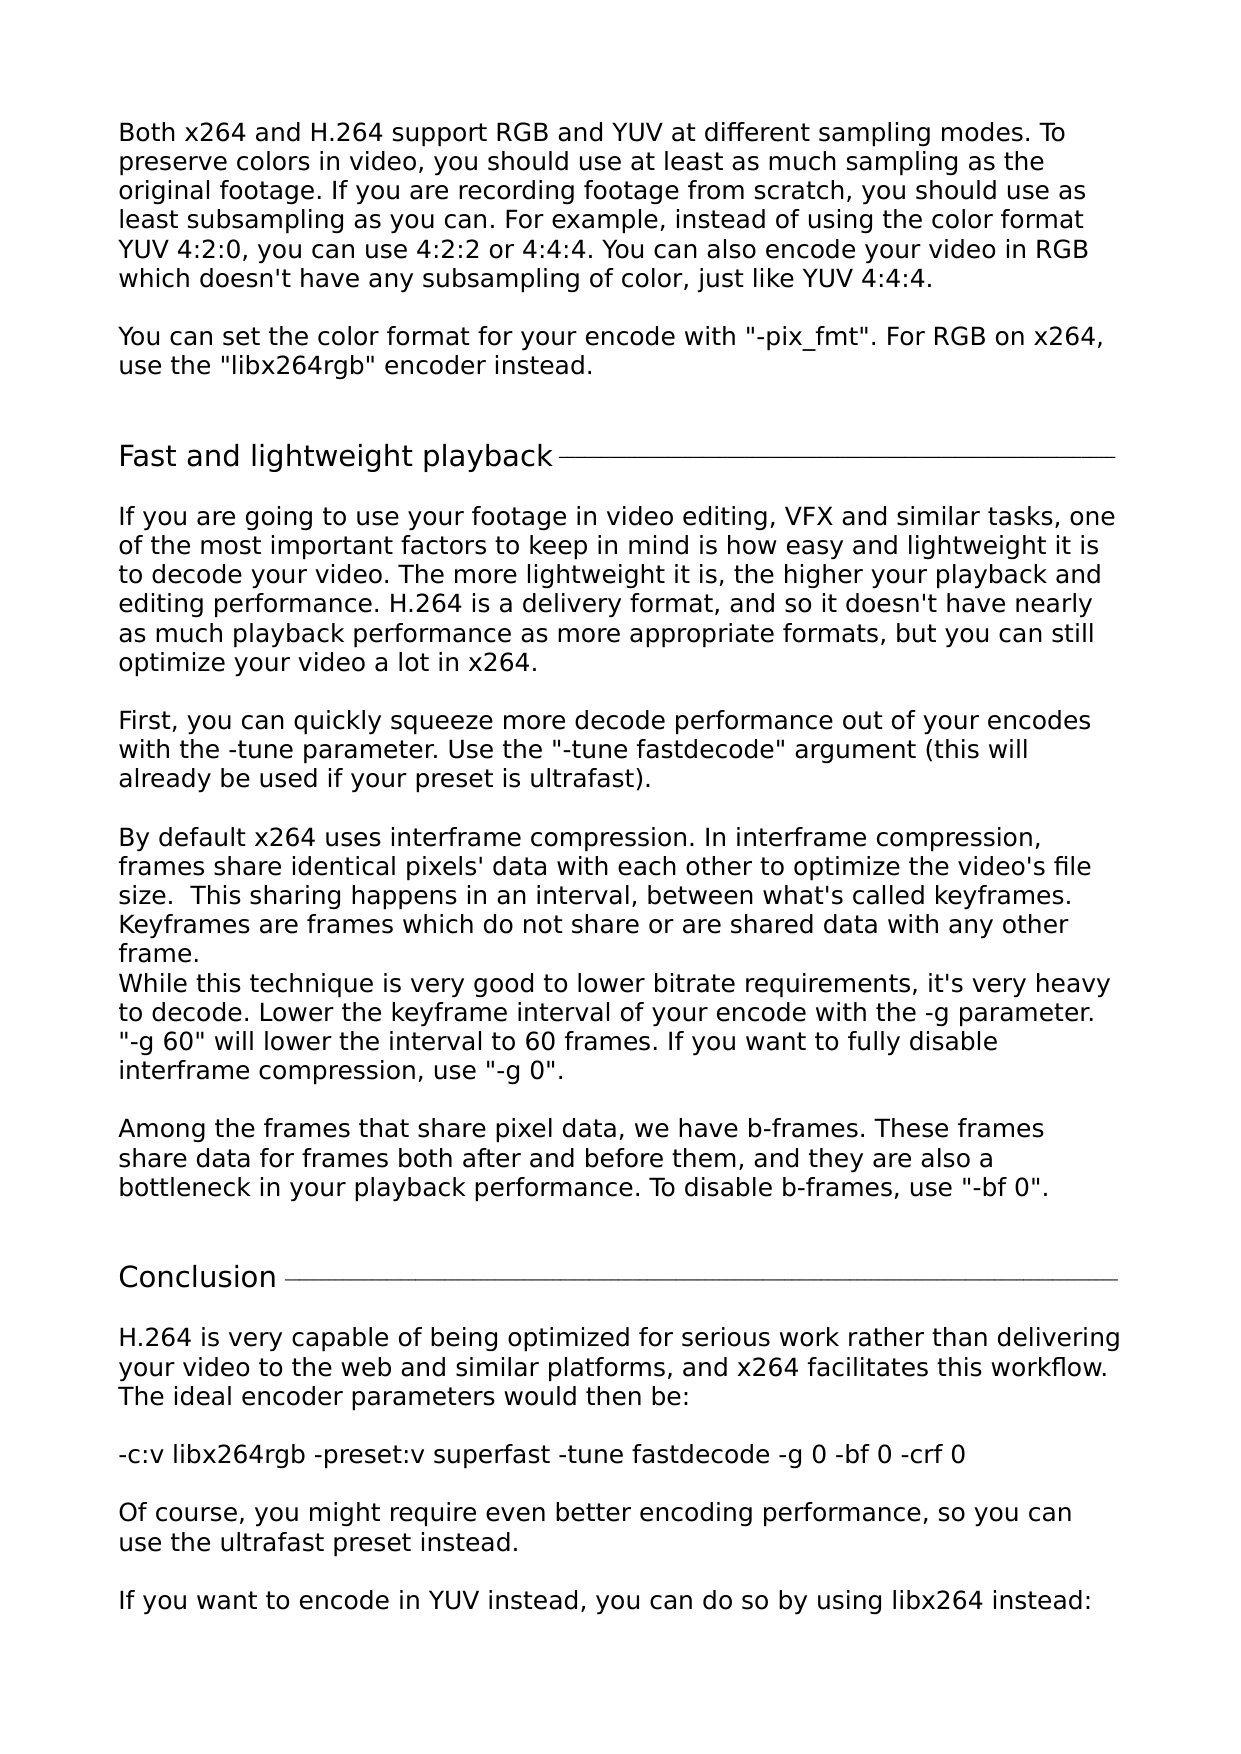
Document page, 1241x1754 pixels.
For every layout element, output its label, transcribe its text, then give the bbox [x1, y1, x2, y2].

text If you are going to use your footage in video editing, VFX and similar tasks, one of the most important factors to keep in mind is how easy and lightweight it is to decode your video. The more lightweight it is, the higher your playback and editing performance. H.264 is a delivery format, and so it doesn't have nearly as much playback performance as more appropriate formats, but you can still optimize your video a lot in x264. [118, 502, 1122, 677]
text You can set the color format for your encode with "-pix_fmt". For RGB on x264, use the "libx264rgb" encoder instead. [118, 322, 1122, 381]
text While this technique is very good to lower bitrate requirements, it's very heavy to decode. Lower the keyframe interval of your encode with the -g parameter. "-g 60" will lower the interval to 60 frames. If you want to fully disable interframe compression, use "-g 0". [118, 969, 1122, 1085]
text Of course, you might require even better encoding performance, so you can use the ultrafast preset instead. [118, 1498, 1122, 1557]
text If you want to encode in YUV instead, you can do so by using libx264 instead: [118, 1586, 1122, 1615]
text First, you can quickly squeeze more decode performance out of your encodes with the -tune parameter. Use the "-tune fastdecode" argument (this will already be used if your preset is ultrafast). [118, 706, 1122, 794]
text -c:v libx264rgb -preset:v superfast -tune fastdecode -g 0 -bf 0 -crf 0 [118, 1440, 1122, 1469]
text Conclusion ___________________________________________________________________________________________________________________ [118, 1260, 1122, 1294]
text H.264 is very capable of being optimized for serious work rather than delivering your video to the web and similar platforms, and x264 facilitates this workflow. The ideal encoder parameters would then be: [118, 1323, 1122, 1411]
text By default x264 uses interframe compression. In interframe compression, frames share identical pixels' data with each other to optimize the video's file size. This sharing happens in an interval, between what's called keyframes. Keyframes are frames which do not share or are shared data with any other frame. [118, 823, 1122, 969]
text Both x264 and H.264 support RGB and YUV at different sampling modes. To preserve colors in video, you should use at least as much sampling as the original footage. If you are recording footage from scratch, you should use as least subsampling as you can. For example, instead of using the color format YUV 4:2:0, you can use 4:2:2 or 4:4:4. You can also encode your video in RGB which doesn't have any subsampling of color, just like YUV 4:4:4. [118, 118, 1122, 293]
text Fast and lightweight playback __________________________________________________________________ [118, 439, 1122, 473]
text Among the frames that share pixel data, we have b-frames. These frames share data for frames both after and before them, and they are also a bottleneck in your playback performance. To disable b-frames, use "-bf 0". [118, 1114, 1122, 1202]
